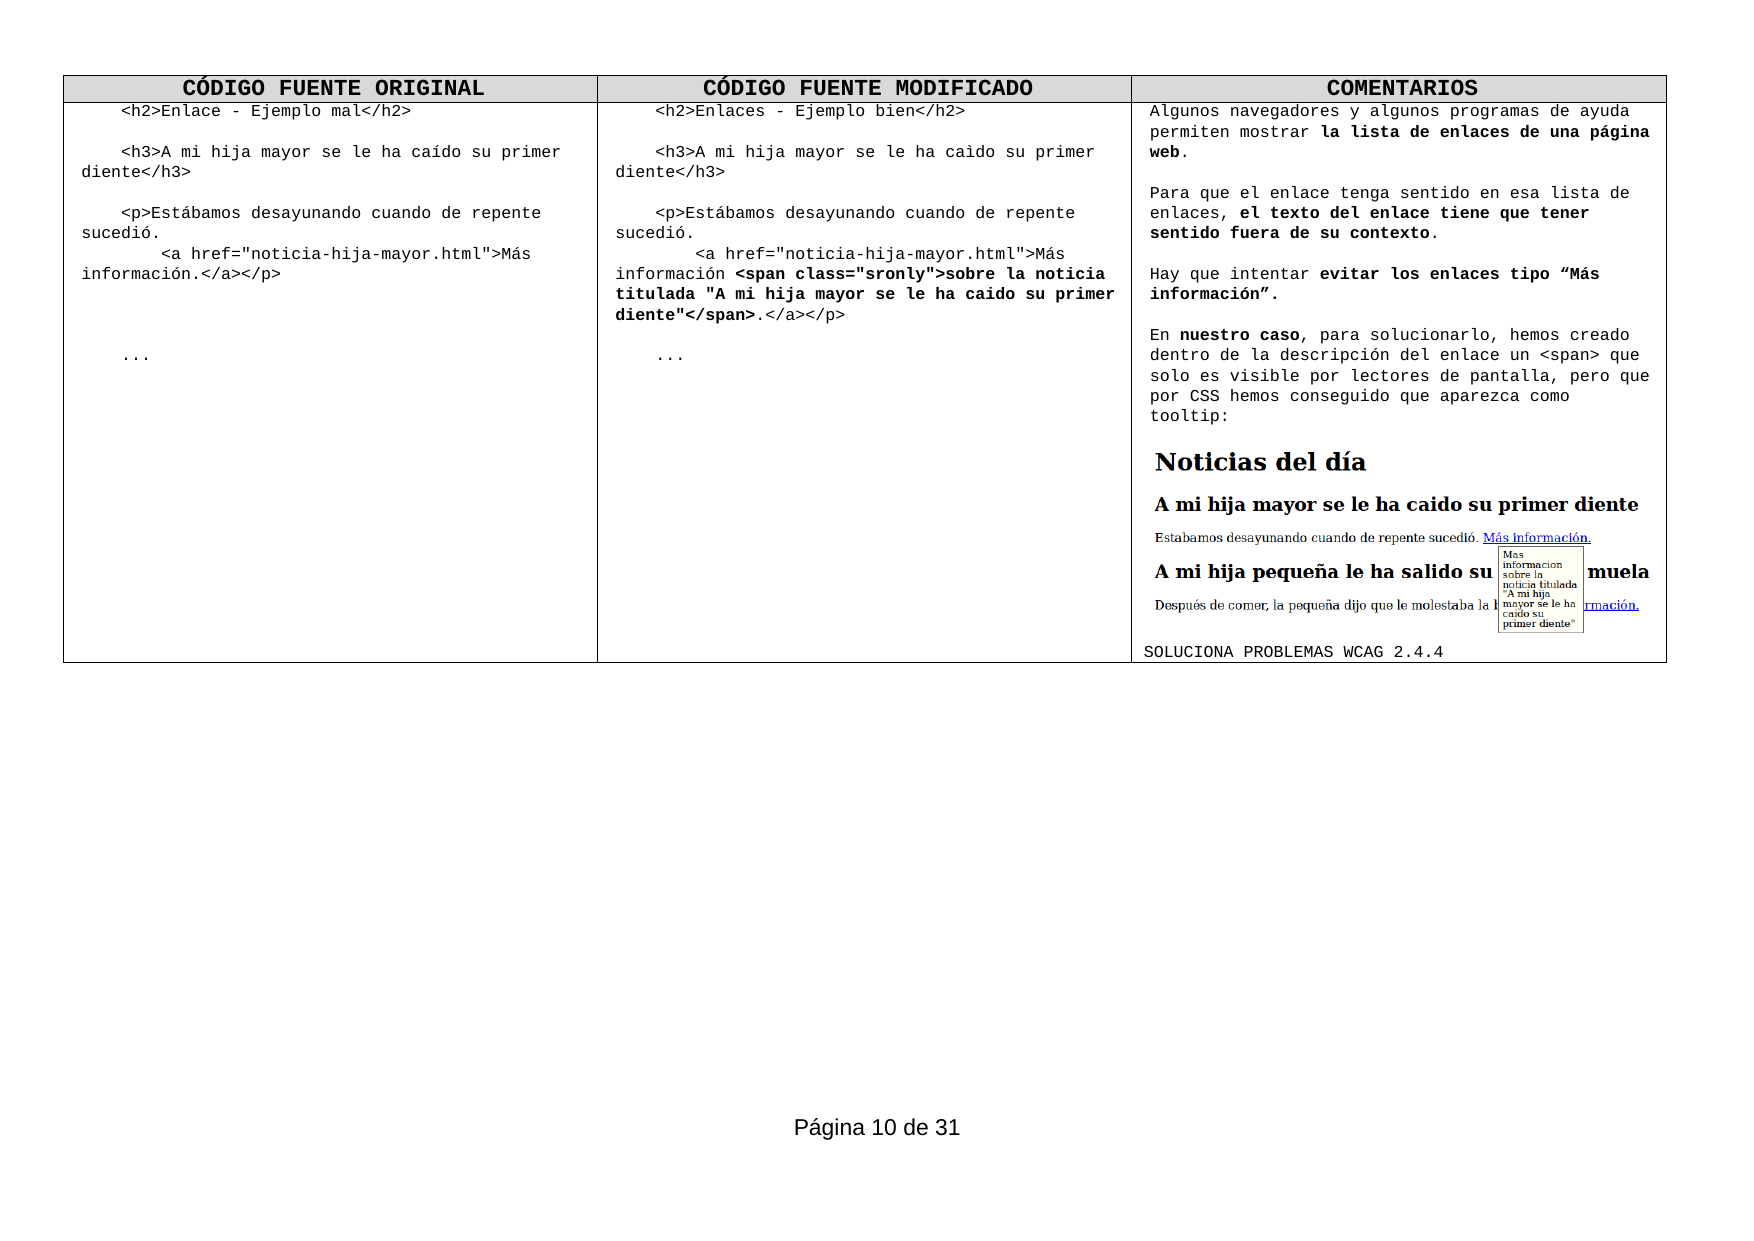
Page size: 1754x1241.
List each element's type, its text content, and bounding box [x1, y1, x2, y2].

table_cell Algunos navegadores y algunos programas de ayuda permiten mostrar la lista de enlaces de una página web. Para que el enlace tenga sentido en esa lista de enlaces, el texto del enlace tiene que tener sentido fuera de su contexto. Hay que intentar evitar los enlaces tipo “Más información”. En nuestro caso, para solucionarlo, hemos creado dentro de la descripción del enlace un <span> que solo es visible por lectores de pantalla, pero que por CSS hemos conseguido que aparezca como tooltip: SOLUCIONA PROBLEMAS WCAG 2.4.4 [1132, 103, 1666, 662]
table_header CÓDIGO FUENTE ORIGINAL [64, 76, 597, 102]
table_cell <h2>Enlaces - Ejemplo bien</h2> <h3>A mi hija mayor se le ha caìdo su primer diente</h3> <p>Estábamos desayunando cuando de repente sucedió. <a href="noticia-hija-mayor.html">Más información <span class="sronly">sobre la noticia titulada "A mi hija mayor se le ha caido su primer diente"</span>.</a></p> ... [598, 103, 1131, 662]
table_header CÓDIGO FUENTE MODIFICADO [598, 76, 1131, 102]
picture [1149, 448, 1655, 642]
table_cell <h2>Enlace - Ejemplo mal</h2> <h3>A mi hija mayor se le ha caído su primer diente</h3> <p>Estábamos desayunando cuando de repente sucedió. <a href="noticia-hija-mayor.html">Más información.</a></p> ... [64, 103, 597, 662]
table_header COMENTARIOS [1132, 76, 1666, 102]
